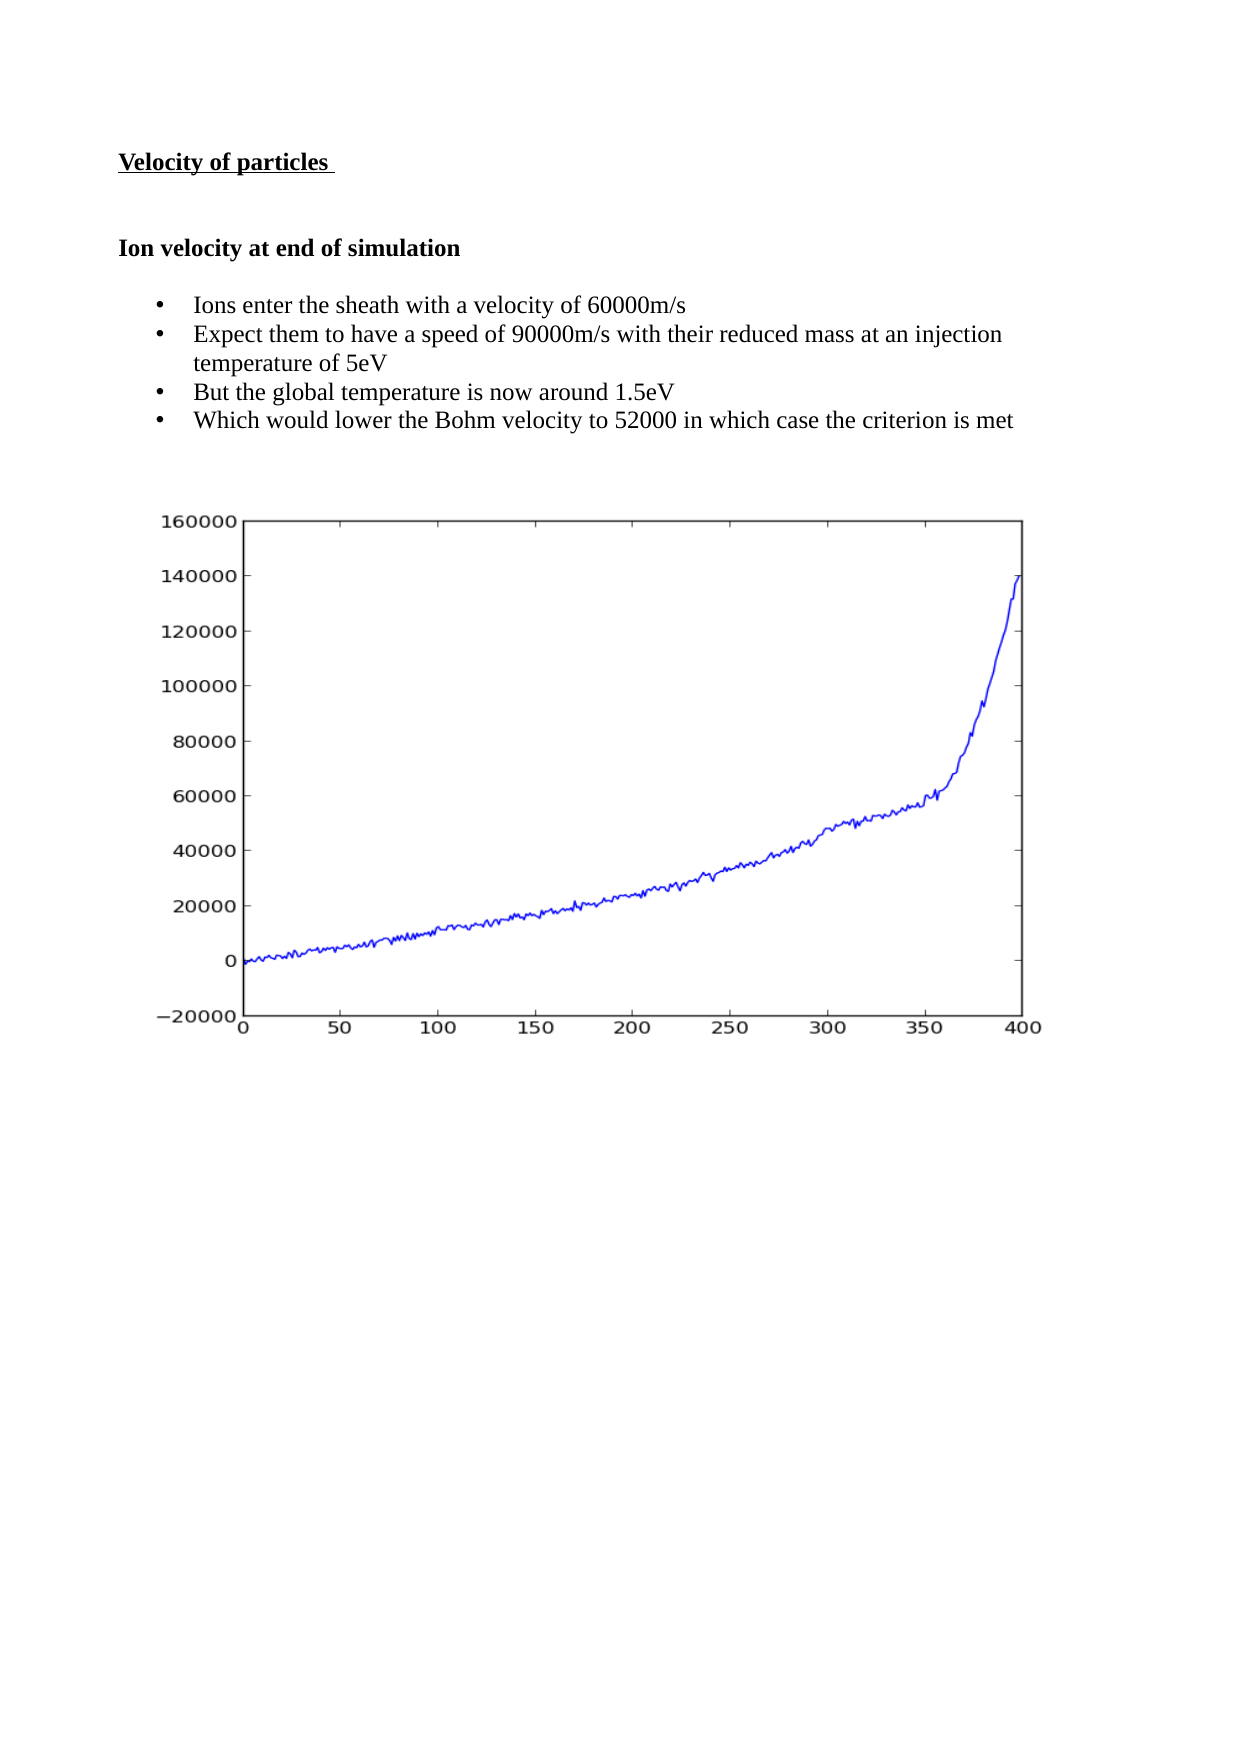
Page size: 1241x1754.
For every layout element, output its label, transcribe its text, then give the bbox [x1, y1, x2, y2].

text Velocity of particles [118, 147, 1122, 176]
list But the global temperature is now around 1.5eV [156, 377, 1122, 406]
text Ion velocity at end of simulation [118, 233, 1122, 262]
list Which would lower the Bohm velocity to 52000 in which case the criterion is met [156, 406, 1122, 434]
list Expect them to have a speed of 90000m/s with their reduced mass at an injection temperature of 5eV [156, 319, 1122, 377]
list Ions enter the sheath with a velocity of 60000m/s [156, 291, 1122, 319]
picture [118, 460, 1123, 1078]
